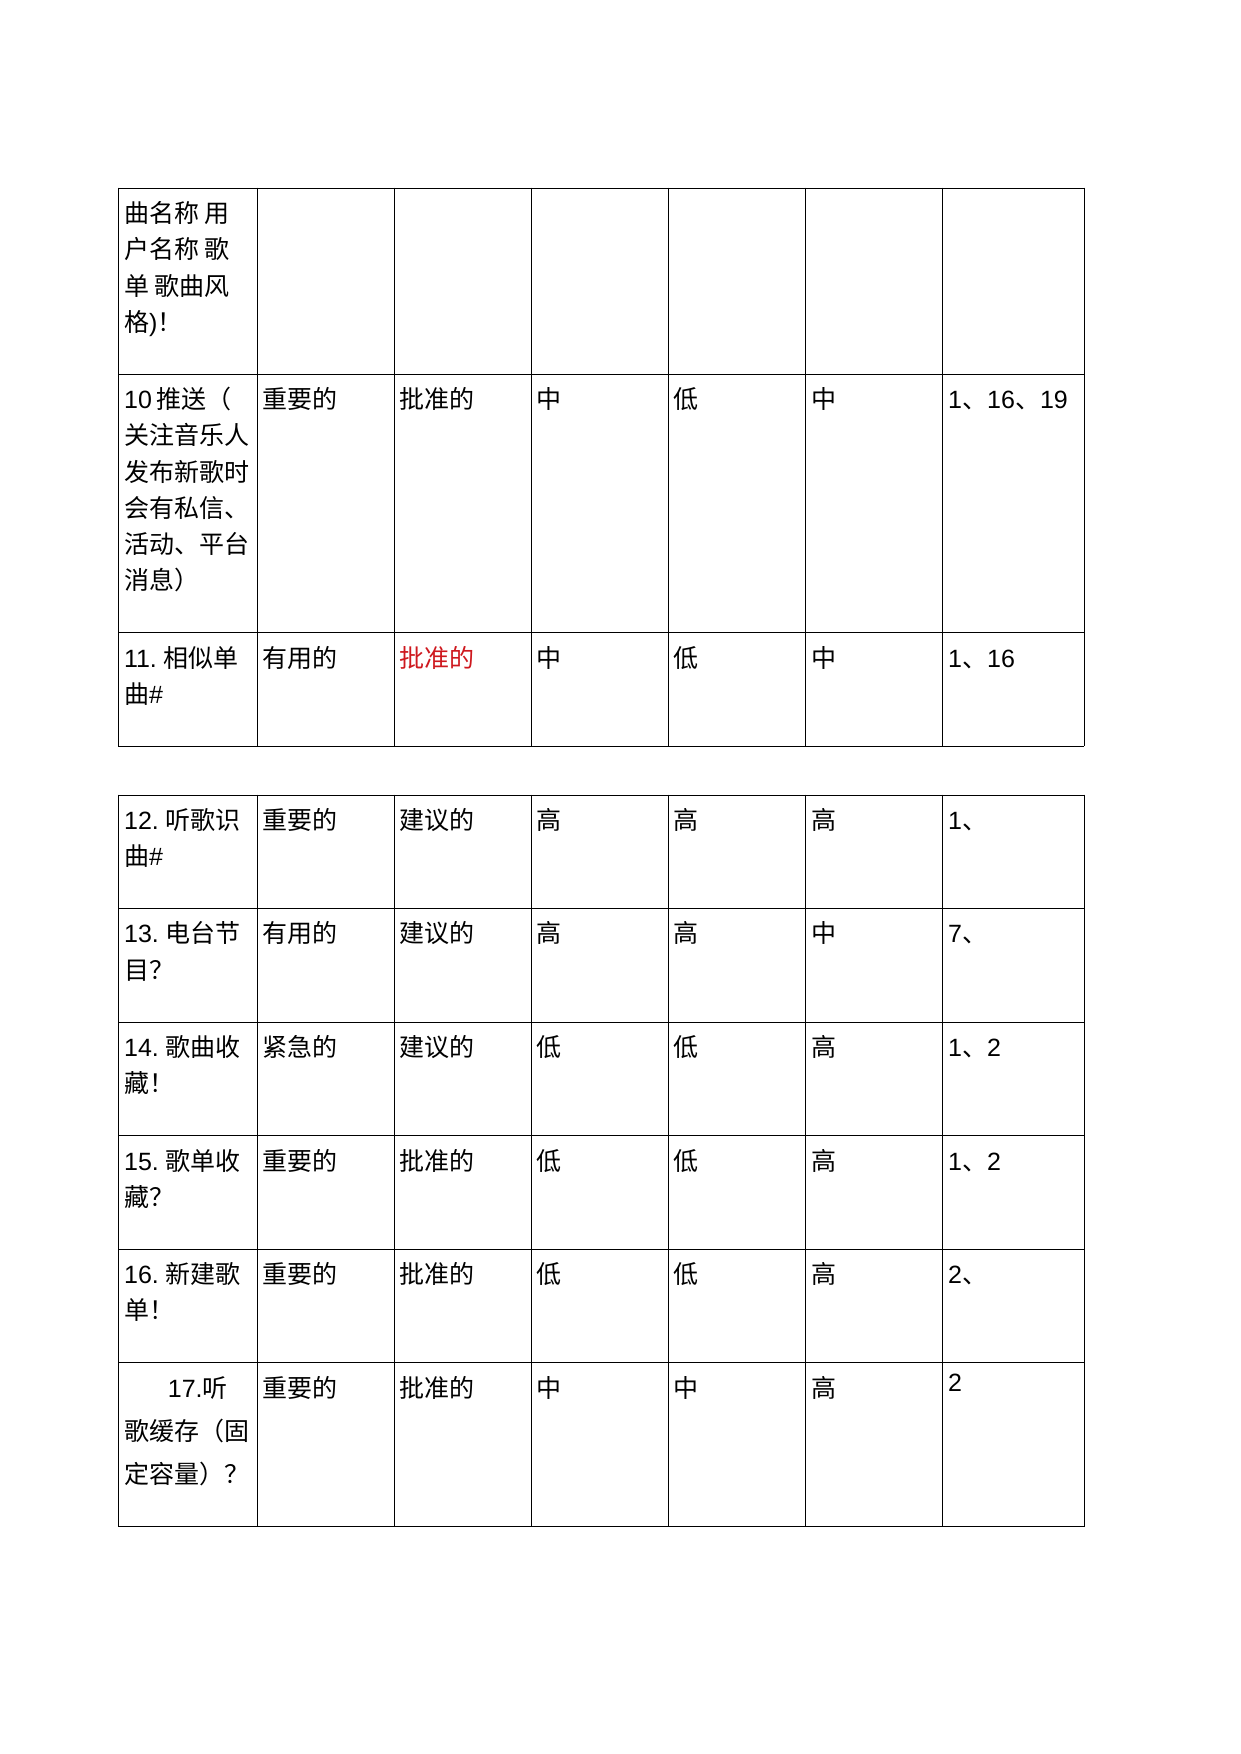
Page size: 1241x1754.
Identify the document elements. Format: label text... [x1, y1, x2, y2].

table_cell 中 [806, 909, 942, 1022]
table_cell [395, 189, 531, 374]
table_cell 重要的 [258, 1250, 394, 1362]
table_cell 11. 相似单曲# [119, 633, 257, 746]
table_cell 中 [532, 633, 668, 746]
table_cell 中 [532, 1363, 668, 1526]
table_cell 2 [943, 1363, 1084, 1526]
table_cell 1、2 [943, 1136, 1084, 1249]
table_cell 建议的 [395, 909, 531, 1022]
table_cell 高 [806, 1363, 942, 1526]
table_cell 14. 歌曲收藏！ [119, 1023, 257, 1135]
table_cell 低 [532, 1250, 668, 1362]
table_cell 高 [669, 909, 805, 1022]
table_cell 建议的 [395, 1023, 531, 1135]
table_cell 17.听歌缓存（固定容量）？ [119, 1363, 257, 1526]
table_cell 重要的 [258, 375, 394, 632]
table_cell 批准的 [395, 375, 531, 632]
table_header 1、 [943, 796, 1084, 908]
table_cell 紧急的 [258, 1023, 394, 1135]
table_cell 中 [669, 1363, 805, 1526]
table_cell 1、16 [943, 633, 1084, 746]
table_cell 批准的 [395, 633, 531, 746]
table_cell 中 [532, 375, 668, 632]
table_cell 中 [806, 633, 942, 746]
table_cell 低 [669, 1136, 805, 1249]
table_cell [806, 189, 942, 374]
table_header 重要的 [258, 796, 394, 908]
table_cell [532, 189, 668, 374]
table_header 高 [669, 796, 805, 908]
table_cell [943, 189, 1084, 374]
table_cell 批准的 [395, 1250, 531, 1362]
table_cell 中 [806, 375, 942, 632]
table_cell 1、16、19 [943, 375, 1084, 632]
table_cell [669, 189, 805, 374]
table_cell 低 [669, 633, 805, 746]
table_cell 高 [806, 1250, 942, 1362]
table_cell 低 [532, 1023, 668, 1135]
table_cell 有用的 [258, 909, 394, 1022]
table_cell 13. 电台节目？ [119, 909, 257, 1022]
table_cell 15. 歌单收藏？ [119, 1136, 257, 1249]
table_cell 有用的 [258, 633, 394, 746]
table_cell 重要的 [258, 1136, 394, 1249]
table_header 高 [532, 796, 668, 908]
table_cell 低 [669, 1250, 805, 1362]
table_cell 曲名称 用户名称 歌单 歌曲风格)！ [119, 189, 257, 374]
table_cell 重要的 [258, 1363, 394, 1526]
table_cell 1、2 [943, 1023, 1084, 1135]
table_header 高 [806, 796, 942, 908]
table_cell 高 [532, 909, 668, 1022]
table_cell [258, 189, 394, 374]
table_cell 2、 [943, 1250, 1084, 1362]
table_cell 高 [806, 1023, 942, 1135]
table_cell 批准的 [395, 1136, 531, 1249]
table_cell 低 [669, 375, 805, 632]
table_cell 高 [806, 1136, 942, 1249]
table_cell 低 [532, 1136, 668, 1249]
table_cell 10推送（ 关注音乐人发布新歌时会有私信、活动、平台消息） [119, 375, 257, 632]
table_header 12. 听歌识曲# [119, 796, 257, 908]
table_header 建议的 [395, 796, 531, 908]
table_cell 7、 [943, 909, 1084, 1022]
table_cell 批准的 [395, 1363, 531, 1526]
table_cell 16. 新建歌单！ [119, 1250, 257, 1362]
table_cell 低 [669, 1023, 805, 1135]
